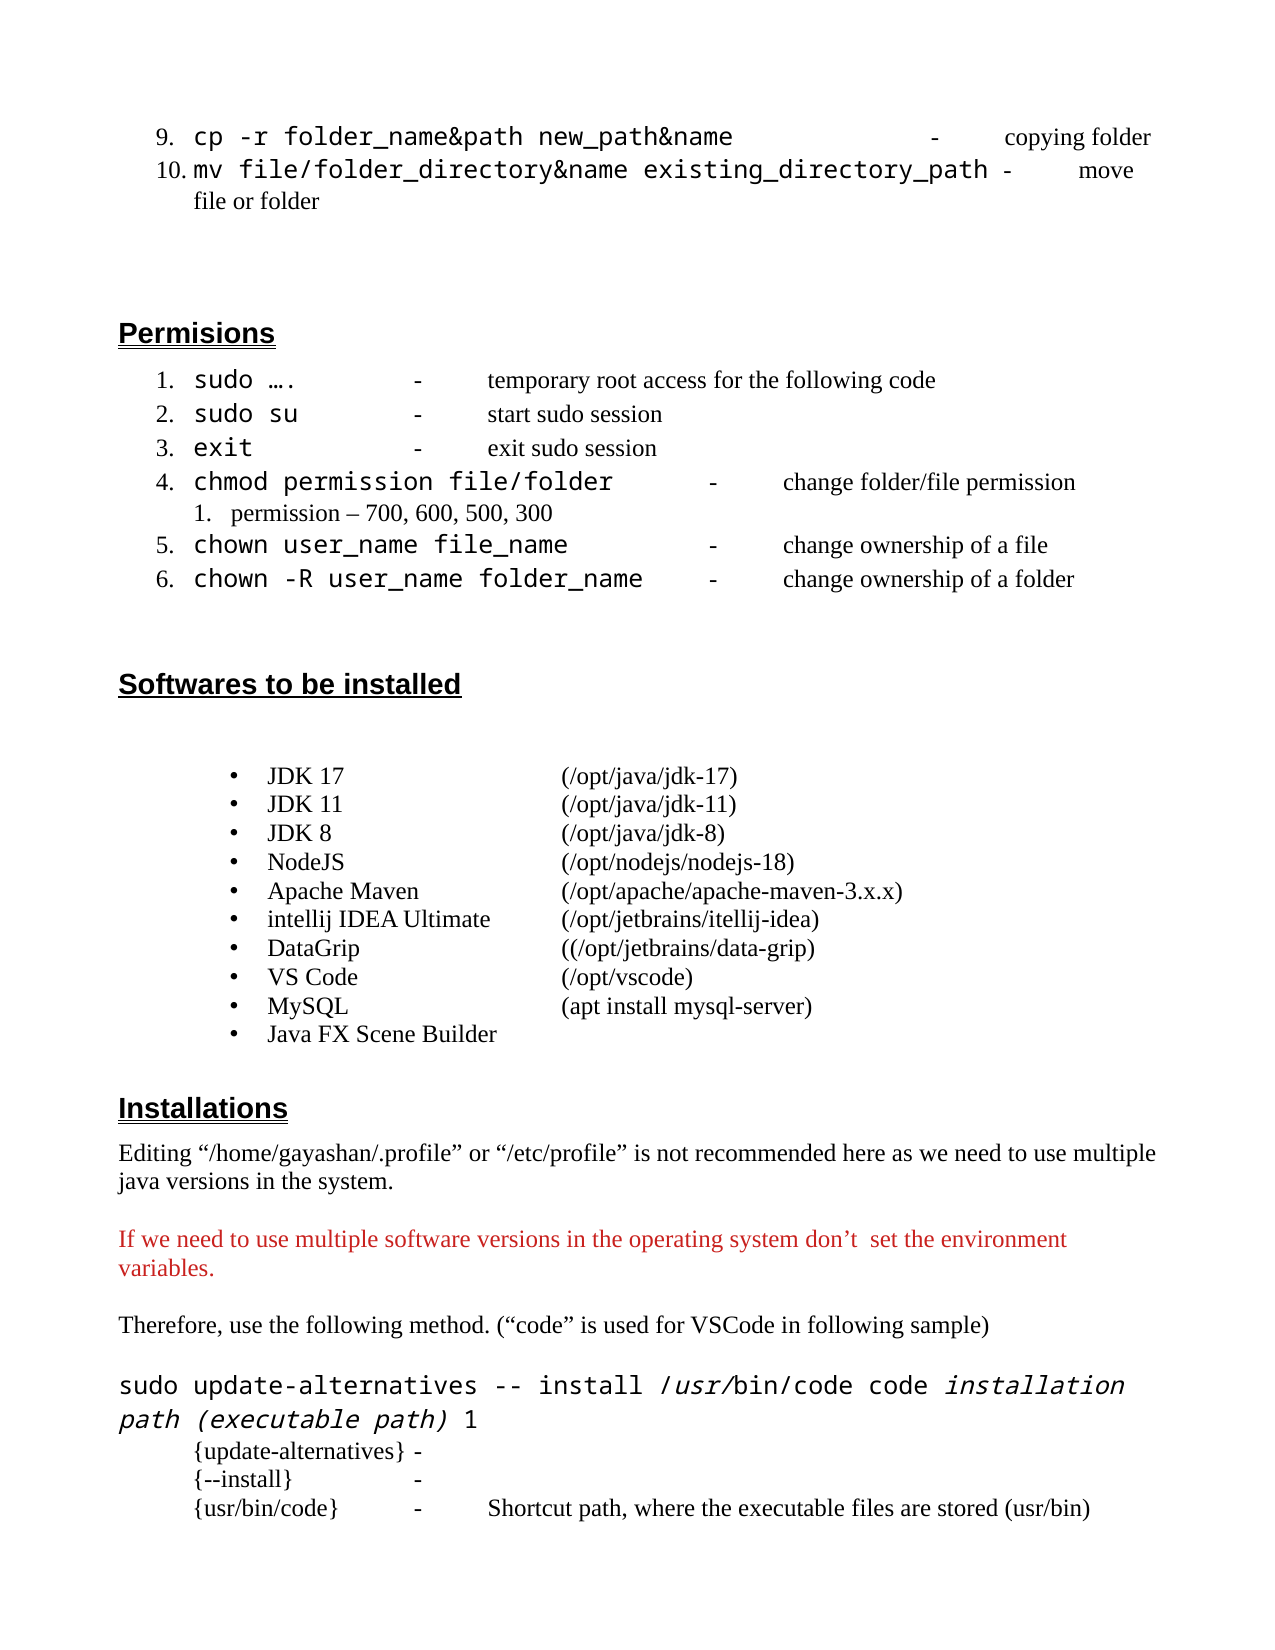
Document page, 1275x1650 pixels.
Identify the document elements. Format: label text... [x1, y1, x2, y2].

text {update-alternatives} - [118, 1436, 1157, 1464]
list Java FX Scene Builder [229, 1019, 1157, 1048]
list sudo su - start sudo session [156, 396, 1157, 430]
list NodeJS (/opt/nodejs/nodejs-18) [229, 847, 1157, 876]
list JDK 17 (/opt/java/jdk-17) [229, 761, 1157, 789]
list JDK 8 (/opt/java/jdk-8) [229, 818, 1157, 847]
list VS Code (/opt/vscode) [229, 962, 1157, 991]
text Editing “/home/gayashan/.profile” or “/etc/profile” is not recommended here as we need to use multiple java versions in the system. [118, 1138, 1157, 1195]
list chown -R user_name folder_name - change ownership of a folder [156, 561, 1157, 595]
text sudo update-alternatives -- install /usr/bin/code code installation path (executable path) 1 [118, 1368, 1157, 1436]
text {usr/bin/code} - Shortcut path, where the executable files are stored (usr/bin) [118, 1493, 1157, 1522]
list mv file/folder_directory&name existing_directory_path - move file or folder [156, 152, 1157, 215]
text If we need to use multiple software versions in the operating system don’t set the environment variables. [118, 1224, 1157, 1281]
list exit - exit sudo session [156, 430, 1157, 464]
subtitle Permisions [118, 316, 1157, 349]
subtitle Softwares to be installed [118, 667, 1157, 701]
list sudo …. - temporary root access for the following code [156, 362, 1157, 396]
list permission – 700, 600, 500, 300 [193, 498, 1157, 527]
list JDK 11 (/opt/java/jdk-11) [229, 789, 1157, 818]
list DataGrip ((/opt/jetbrains/data-grip) [229, 933, 1157, 962]
list chmod permission file/folder - change folder/file permission [156, 464, 1157, 498]
list MySQL (apt install mysql-server) [229, 991, 1157, 1019]
subtitle Installations [118, 1092, 1157, 1125]
list Apache Maven (/opt/apache/apache-maven-3.x.x) [229, 876, 1157, 904]
list intellij IDEA Ultimate (/opt/jetbrains/itellij-idea) [229, 904, 1157, 933]
text Therefore, use the following method. (“code” is used for VSCode in following sample) [118, 1310, 1157, 1339]
text {--install} - [118, 1464, 1157, 1493]
list cp -r folder_name&path new_path&name - copying folder [156, 118, 1157, 152]
list chown user_name file_name - change ownership of a file [156, 527, 1157, 561]
